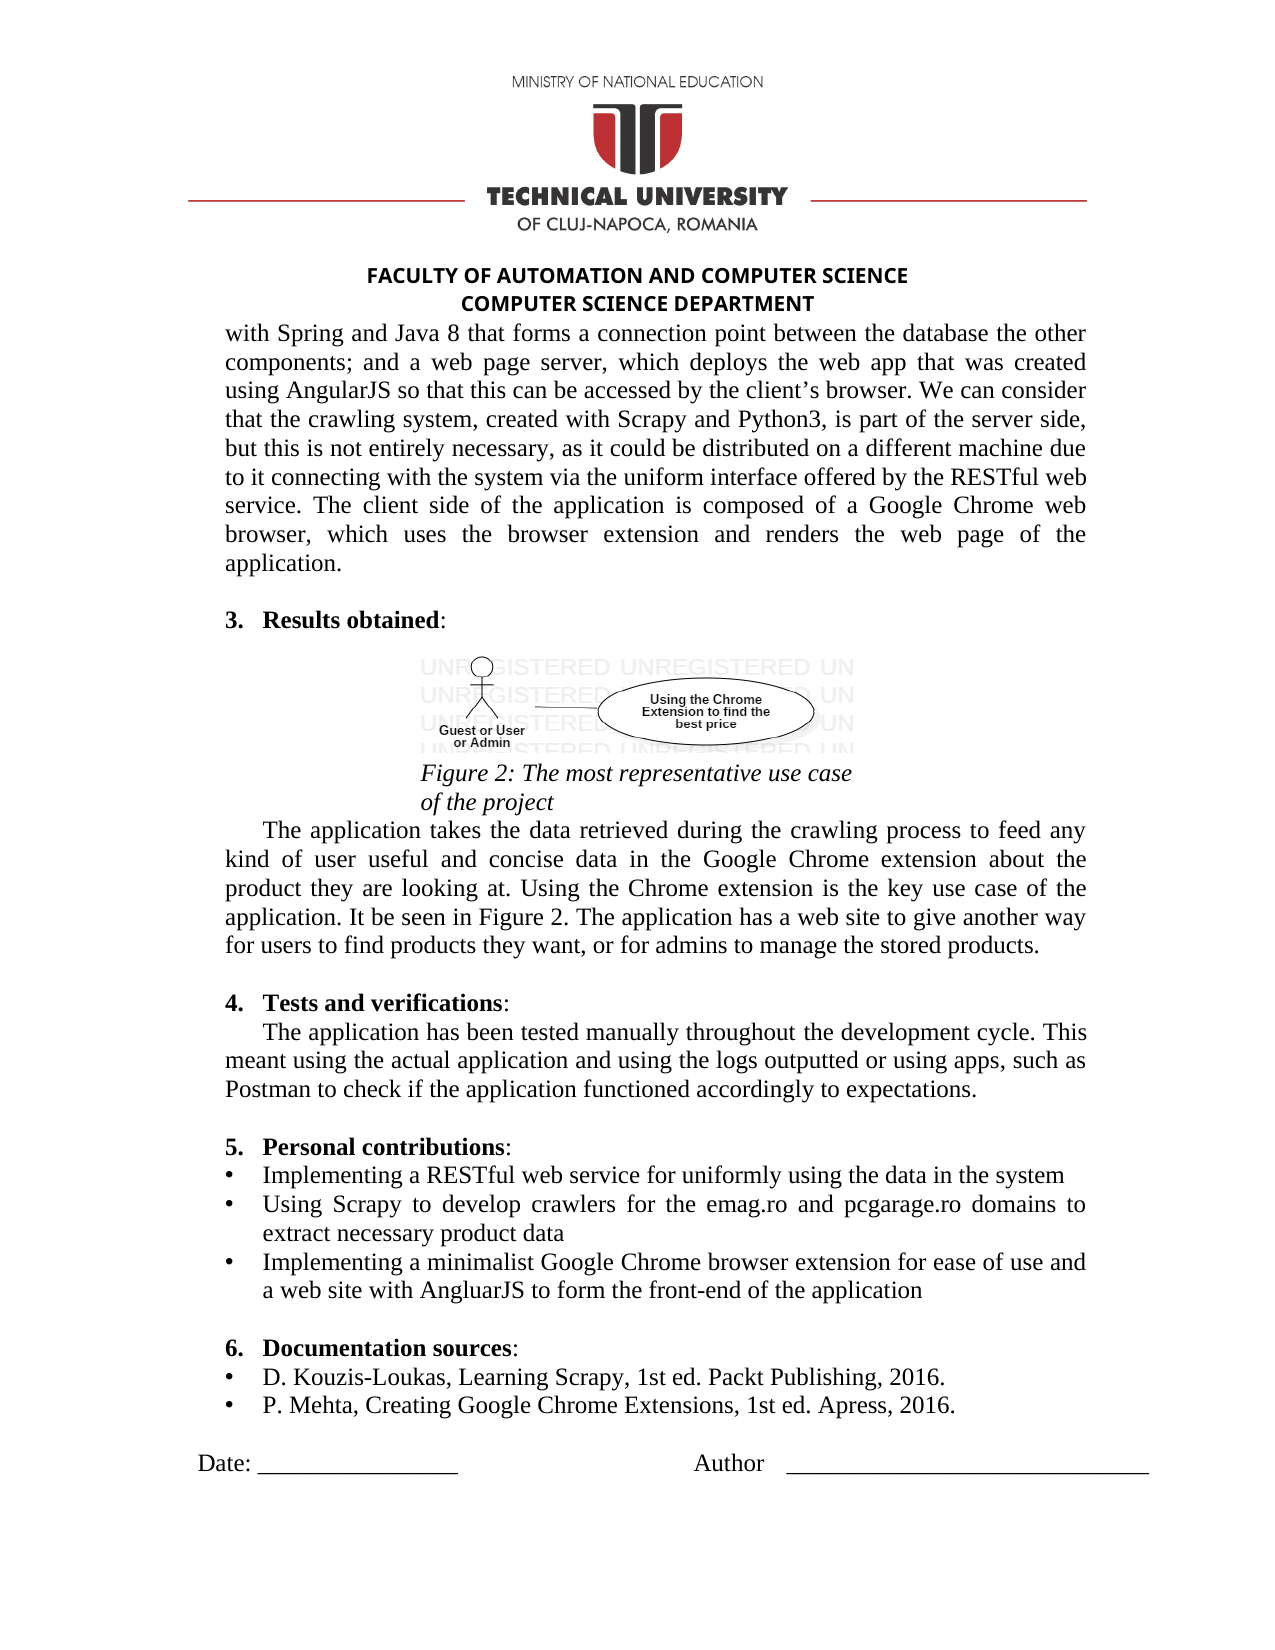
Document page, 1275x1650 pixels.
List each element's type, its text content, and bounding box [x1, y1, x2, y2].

list Implementing a RESTful web service for uniformly using the data in the system [225, 1161, 1087, 1189]
text Figure 2: The most representative use case of the project [420, 753, 855, 816]
picture [420, 646, 855, 753]
list Implementing a minimalist Google Chrome browser extension for ease of use and a web site with AngluarJS to form the front-end of the application [225, 1247, 1087, 1304]
text with Spring and Java 8 that forms a connection point between the database the other components; and a web page server, which deploys the web app that was created using AngularJS so that this can be accessed by the client’s browser. We can consider that the crawling system, created with Scrapy and Python3, is part of the server side, but this is not entirely necessary, as it could be distributed on a different machine due to it connecting with the system via the uniform interface offered by the RESTful web service. The client side of the application is composed of a Google Chrome web browser, which uses the browser extension and renders the web page of the application. [225, 318, 1087, 577]
list Personal contributions: [225, 1132, 1087, 1161]
list D. Kouzis-Loukas, Learning Scrapy, 1st ed. Packt Publishing, 2016. [225, 1362, 1087, 1391]
table_header _____________________________ [775, 1448, 1227, 1477]
list Using Scrapy to develop crawlers for the emag.ro and pcgarage.ro domains to extract necessary product data [225, 1189, 1087, 1247]
text The application takes the data retrieved during the crawling process to feed any kind of user useful and concise data in the Google Chrome extension about the product they are looking at. Using the Chrome extension is the key use case of the application. It be seen in Figure 2. The application has a web site to give another way for users to find products they want, or for admins to manage the stored products. [225, 634, 1087, 959]
picture [188, 75, 1087, 233]
list Documentation sources: [225, 1333, 1087, 1362]
table_header Date: ________________ [176, 1448, 469, 1477]
list Results obtained: [225, 605, 1087, 634]
list Tests and verifications: [225, 988, 1087, 1017]
table_header Author [469, 1448, 775, 1477]
text The application has been tested manually throughout the development cycle. This meant using the actual application and using the logs outputted or using apps, such as Postman to check if the application functioned accordingly to expectations. [225, 1017, 1087, 1103]
list P. Mehta, Creating Google Chrome Extensions, 1st ed. Apress, 2016. [225, 1391, 1087, 1419]
